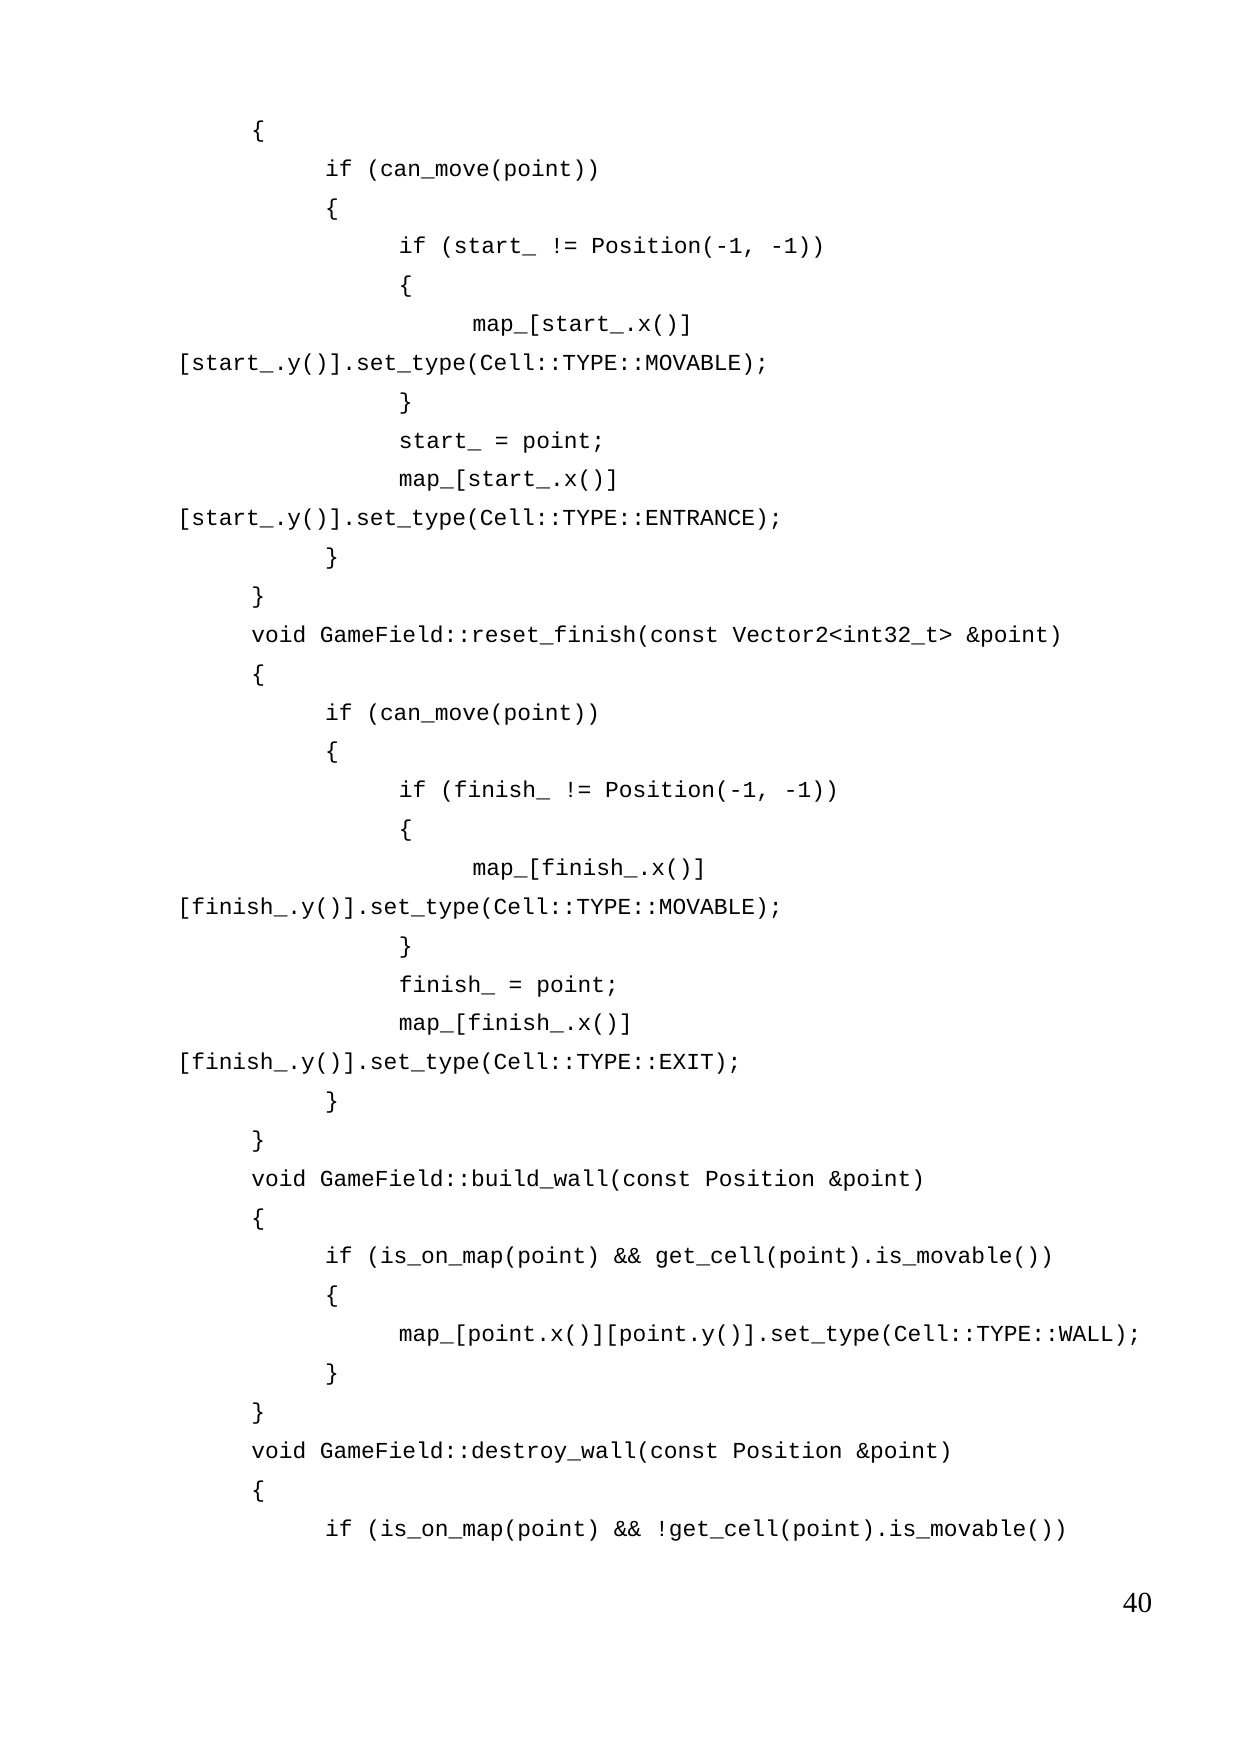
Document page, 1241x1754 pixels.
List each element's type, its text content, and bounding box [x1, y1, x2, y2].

text map_[start_.x()][start_.y()].set_type(Cell::TYPE::MOVABLE); [177, 312, 1152, 377]
text { [177, 740, 1152, 766]
text { [177, 662, 1152, 688]
text } [177, 1361, 1152, 1387]
text } [177, 1089, 1152, 1115]
text if (can_move(point)) [177, 701, 1152, 727]
text } [177, 1400, 1152, 1426]
text start_ = point; [177, 429, 1152, 455]
text { [177, 1478, 1152, 1504]
text if (is_on_map(point) && get_cell(point).is_movable()) [177, 1245, 1152, 1271]
text if (finish_ != Position(-1, -1)) [177, 779, 1152, 804]
text } [177, 1128, 1152, 1154]
text map_[point.x()][point.y()].set_type(Cell::TYPE::WALL); [177, 1323, 1152, 1348]
text void GameField::destroy_wall(const Position &point) [177, 1439, 1152, 1465]
text void GameField::reset_finish(const Vector2<int32_t> &point) [177, 623, 1152, 649]
text if (start_ != Position(-1, -1)) [177, 235, 1152, 261]
text } [177, 390, 1152, 416]
text if (is_on_map(point) && !get_cell(point).is_movable()) [177, 1517, 1152, 1543]
text map_[start_.x()][start_.y()].set_type(Cell::TYPE::ENTRANCE); [177, 468, 1152, 533]
text map_[finish_.x()][finish_.y()].set_type(Cell::TYPE::EXIT); [177, 1012, 1152, 1077]
text finish_ = point; [177, 973, 1152, 999]
text } [177, 546, 1152, 571]
text if (can_move(point)) [177, 157, 1152, 183]
text } [177, 584, 1152, 610]
text map_[finish_.x()][finish_.y()].set_type(Cell::TYPE::MOVABLE); [177, 856, 1152, 921]
text { [177, 196, 1152, 222]
text { [177, 273, 1152, 299]
text { [177, 1206, 1152, 1232]
text } [177, 934, 1152, 960]
text { [177, 1284, 1152, 1310]
text { [177, 118, 1152, 144]
text { [177, 817, 1152, 843]
text void GameField::build_wall(const Position &point) [177, 1167, 1152, 1193]
